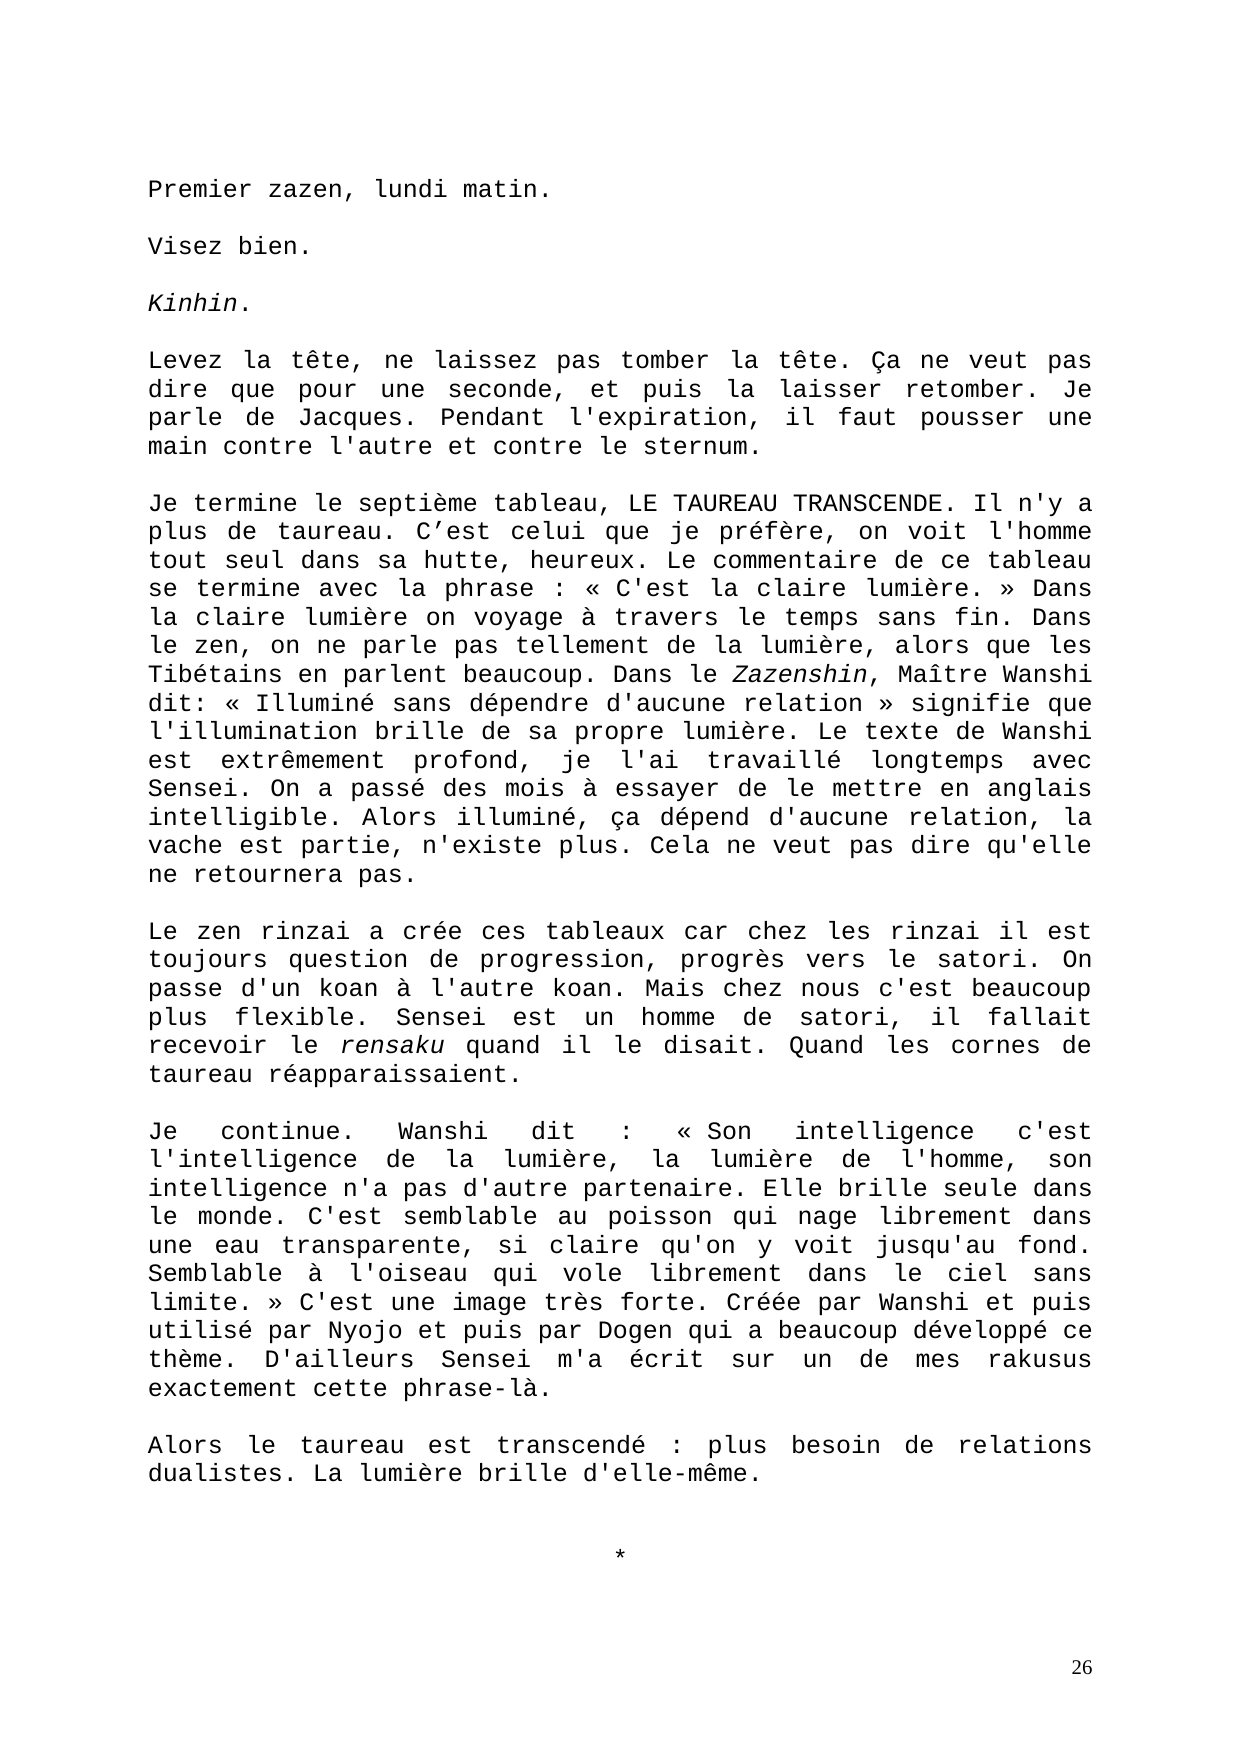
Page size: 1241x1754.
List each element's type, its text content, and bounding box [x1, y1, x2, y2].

text Kinhin. [148, 290, 1093, 319]
text Je termine le septième tableau, LE TAUREAU TRANSCENDE. Il n'y a plus de taureau. C’est celui que je préfère, on voit l'homme tout seul dans sa hutte, heureux. Le commentaire de ce tableau se termine avec la phrase : « C'est la claire lumière. » Dans la claire lumière on voyage à travers le temps sans fin. Dans le zen, on ne parle pas tellement de la lumière, alors que les Tibétains en parlent beaucoup. Dans le Zazenshin, Maître Wanshi dit: « Illuminé sans dépendre d'aucune relation » signifie que l'illumination brille de sa propre lumière. Le texte de Wanshi est extrêmement profond, je l'ai travaillé longtemps avec Sensei. On a passé des mois à essayer de le mettre en anglais intelligible. Alors illuminé, ça dépend d'aucune relation, la vache est partie, n'existe plus. Cela ne veut pas dire qu'elle ne retournera pas. [148, 490, 1093, 890]
text Premier zazen, lundi matin. [148, 176, 1093, 205]
text Levez la tête, ne laissez pas tomber la tête. Ça ne veut pas dire que pour une seconde, et puis la laisser retomber. Je parle de Jacques. Pendant l'expiration, il faut pousser une main contre l'autre et contre le sternum. [148, 347, 1093, 462]
text Alors le taureau est transcendé : plus besoin de relations dualistes. La lumière brille d'elle-même. [148, 1432, 1093, 1489]
text * [148, 1546, 1093, 1575]
text Le zen rinzai a crée ces tableaux car chez les rinzai il est toujours question de progression, progrès vers le satori. On passe d'un koan à l'autre koan. Mais chez nous c'est beaucoup plus flexible. Sensei est un homme de satori, il fallait recevoir le rensaku quand il le disait. Quand les cornes de taureau réapparaissaient. [148, 918, 1093, 1089]
text Visez bien. [148, 233, 1093, 262]
text Je continue. Wanshi dit : « Son intelligence c'est l'intelligence de la lumière, la lumière de l'homme, son intelligence n'a pas d'autre partenaire. Elle brille seule dans le monde. C'est semblable au poisson qui nage librement dans une eau transparente, si claire qu'on y voit jusqu'au fond. Semblable à l'oiseau qui vole librement dans le ciel sans limite. » C'est une image très forte. Créée par Wanshi et puis utilisé par Nyojo et puis par Dogen qui a beaucoup développé ce thème. D'ailleurs Sensei m'a écrit sur un de mes rakusus exactement cette phrase-là. [148, 1118, 1093, 1403]
